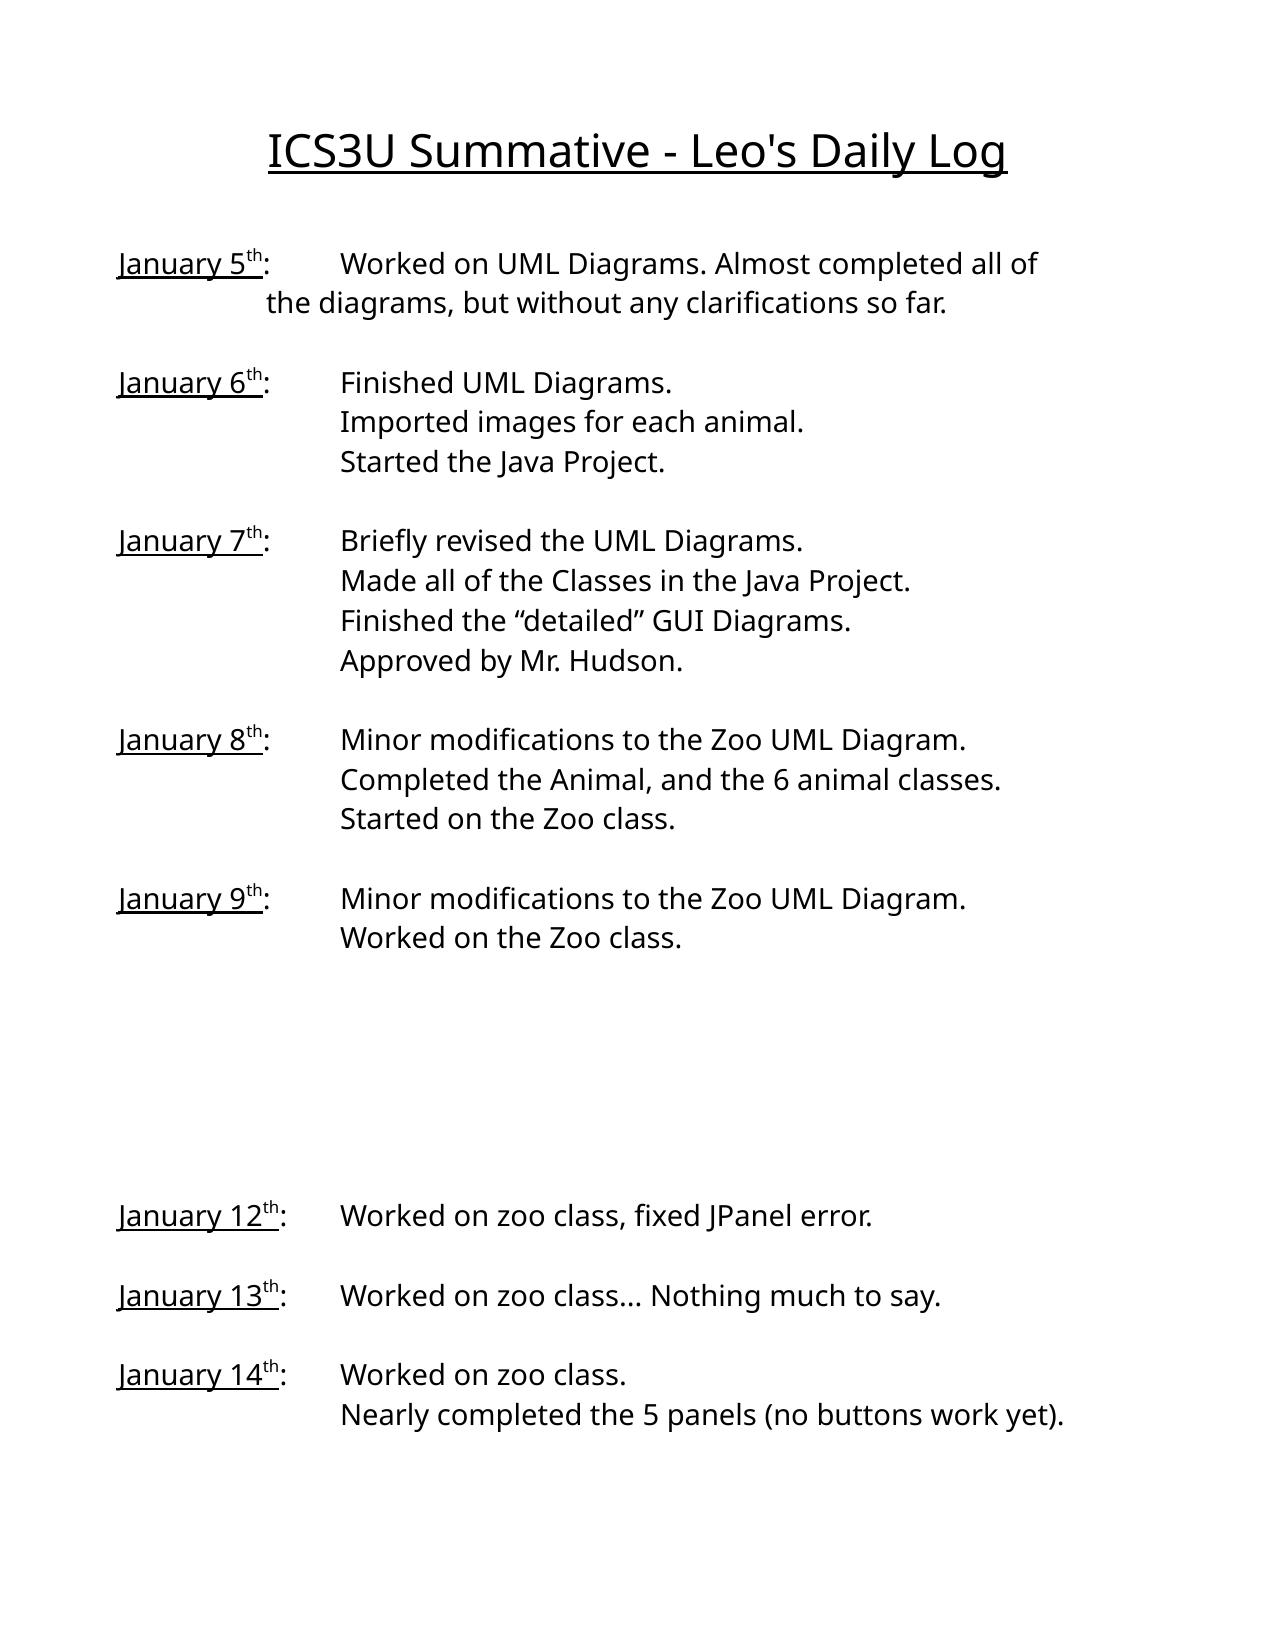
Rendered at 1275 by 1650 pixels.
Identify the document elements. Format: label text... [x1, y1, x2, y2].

text Started on the Zoo class. [118, 798, 1157, 838]
text Nearly completed the 5 panels (no buttons work yet). [118, 1394, 1157, 1433]
text January 5th: Worked on UML Diagrams. Almost completed all of the diagrams, but without any clarifications so far. [118, 243, 1157, 322]
text Worked on the Zoo class. [118, 918, 1157, 957]
text January 13th: Worked on zoo class... Nothing much to say. [118, 1275, 1157, 1314]
text Completed the Animal, and the 6 animal classes. [118, 759, 1157, 798]
text January 8th: Minor modifications to the Zoo UML Diagram. [118, 719, 1157, 759]
text Started the Java Project. [118, 441, 1157, 481]
text January 7th: Briefly revised the UML Diagrams. [118, 521, 1157, 560]
text Approved by Mr. Hudson. [118, 640, 1157, 679]
text Imported images for each animal. [118, 402, 1157, 441]
text ICS3U Summative - Leo's Daily Log [118, 118, 1157, 181]
text January 6th: Finished UML Diagrams. [118, 362, 1157, 402]
text January 14th: Worked on zoo class. [118, 1354, 1157, 1394]
text Finished the “detailed” GUI Diagrams. [118, 600, 1157, 640]
text Made all of the Classes in the Java Project. [118, 560, 1157, 600]
text January 12th: Worked on zoo class, fixed JPanel error. [118, 1195, 1157, 1235]
text January 9th: Minor modifications to the Zoo UML Diagram. [118, 878, 1157, 918]
